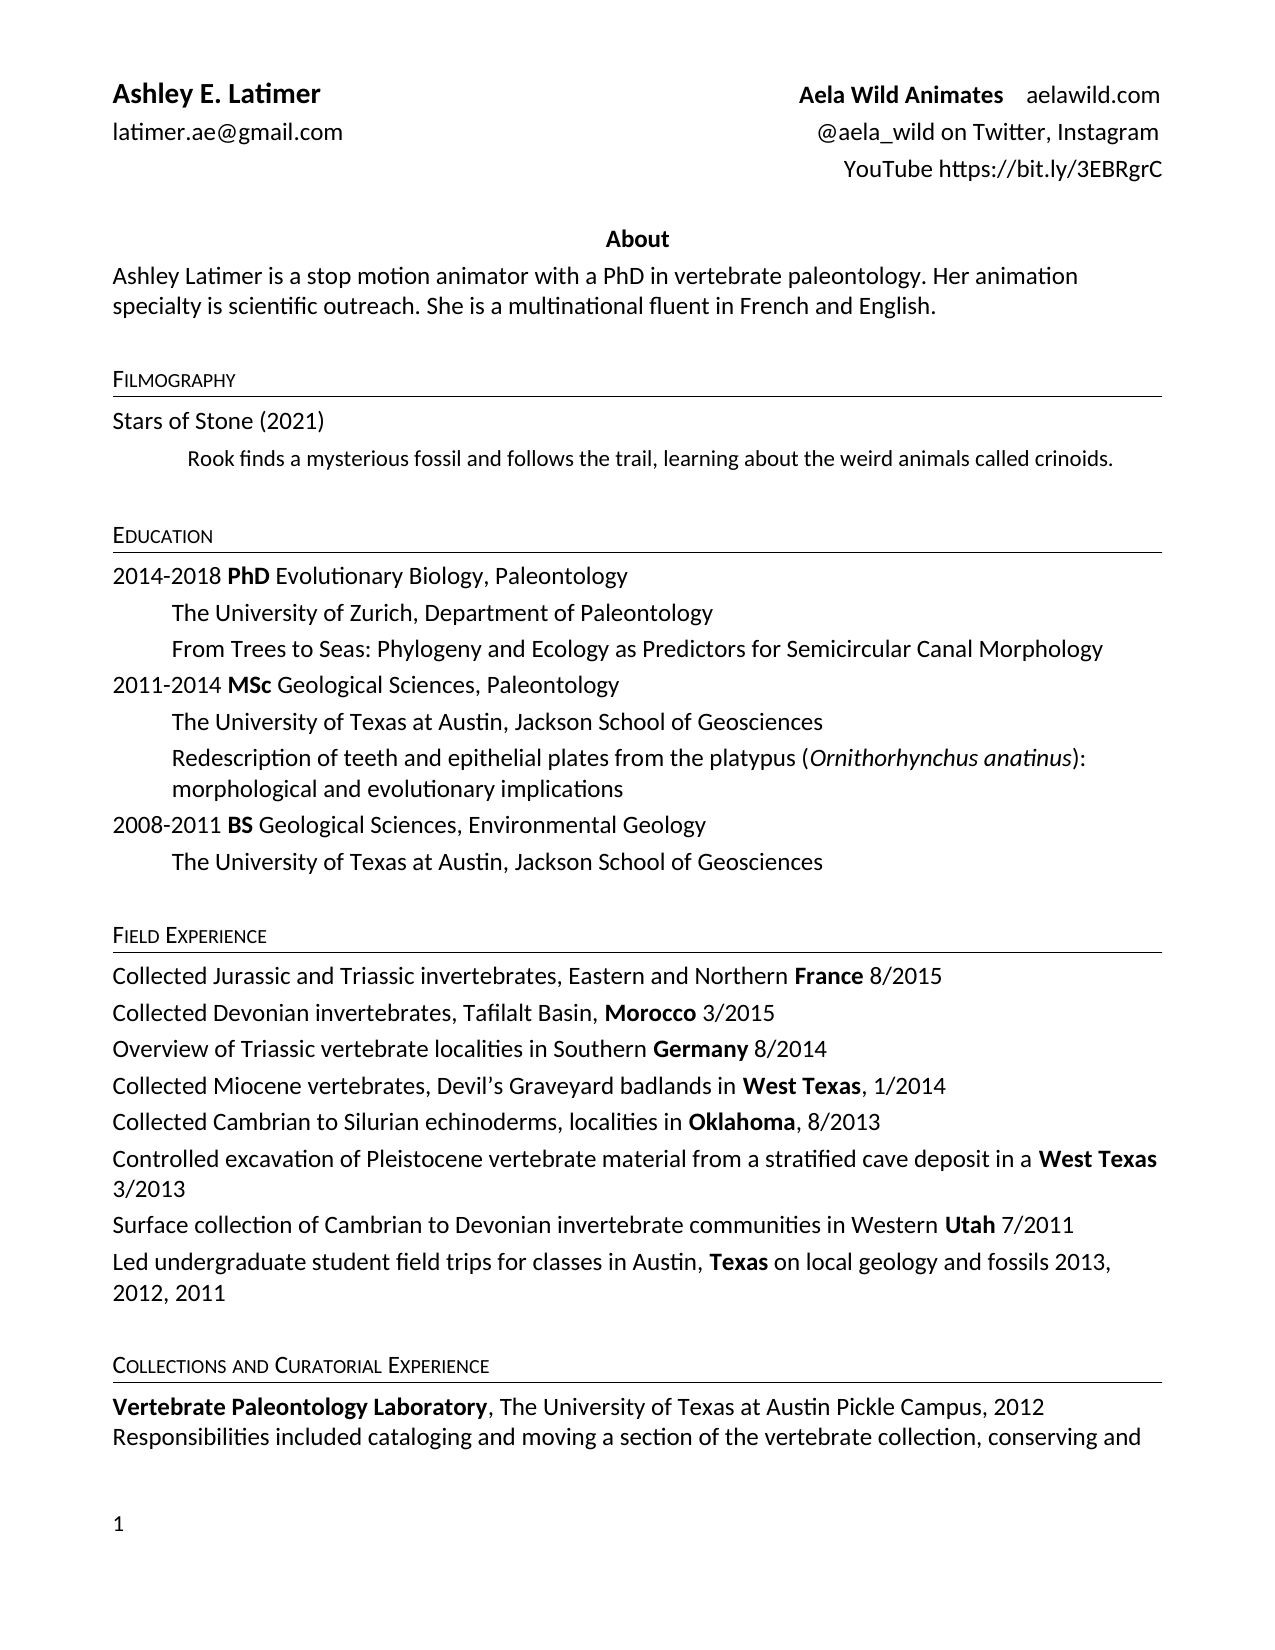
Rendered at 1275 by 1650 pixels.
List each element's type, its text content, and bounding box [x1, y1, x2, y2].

text About [112, 223, 1162, 254]
text Stars of Stone (2021) [112, 405, 1162, 435]
text Controlled excavation of Pleistocene vertebrate material from a stratified cave deposit in a West Texas 3/2013 [112, 1143, 1162, 1204]
text Overview of Triassic vertebrate localities in Southern Germany 8/2014 [112, 1033, 1162, 1064]
text Collected Jurassic and Triassic invertebrates, Eastern and Northern France 8/2015 [112, 960, 1162, 991]
text Rook finds a mysterious fossil and follows the trail, learning about the weird animals called crinoids. [112, 444, 1162, 472]
text The University of Texas at Austin, Jackson School of Geosciences [172, 706, 1162, 737]
text From Trees to Seas: Phylogeny and Ecology as Predictors for Semicircular Canal Morphology [172, 633, 1162, 664]
text 2008-2011 BS Geological Sciences, Environmental Geology [112, 809, 1162, 840]
text Collected Devonian invertebrates, Tafilalt Basin, Morocco 3/2015 [112, 997, 1162, 1027]
text Vertebrate Paleontology Laboratory, The University of Texas at Austin Pickle Campus, 2012 Responsibilities included cataloging and moving a section of the vertebrate collection, conserving and [112, 1391, 1162, 1452]
text 2011-2014 MSc Geological Sciences, Paleontology [112, 670, 1162, 700]
text Ashley Latimer is a stop motion animator with a PhD in vertebrate paleontology. Her animation specialty is scientific outreach. She is a multinational fluent in French and English. [112, 260, 1162, 321]
text Collected Cambrian to Silurian echinoderms, localities in Oklahoma, 8/2013 [112, 1106, 1162, 1137]
text Collected Miocene vertebrates, Devil’s Graveyard badlands in West Texas, 1/2014 [112, 1070, 1162, 1100]
text Led undergraduate student field trips for classes in Austin, Texas on local geology and fossils 2013, 2012, 2011 [112, 1246, 1162, 1307]
text latimer.ae@gmail.com @aela_wild on Twitter, Instagram [112, 117, 1162, 147]
text Ashley E. Latimer Aela Wild Animates aelawild.com [112, 75, 1162, 111]
text YouTube https://bit.ly/3EBRgrC [112, 153, 1162, 183]
text 2014-2018 PhD Evolutionary Biology, Paleontology [112, 560, 1162, 591]
text Surface collection of Cambrian to Devonian invertebrate communities in Western Utah 7/2011 [112, 1210, 1162, 1240]
subtitle Education [112, 519, 1162, 552]
text The University of Zurich, Department of Paleontology [172, 597, 1162, 627]
subtitle Field Experience [112, 919, 1162, 952]
text Collections and Curatorial Experience [112, 1349, 1162, 1383]
text The University of Texas at Austin, Jackson School of Geosciences [172, 846, 1162, 877]
subtitle Filmography [112, 363, 1162, 396]
text Redescription of teeth and epithelial plates from the platypus (Ornithorhynchus anatinus): morphological and evolutionary implications [172, 743, 1162, 804]
